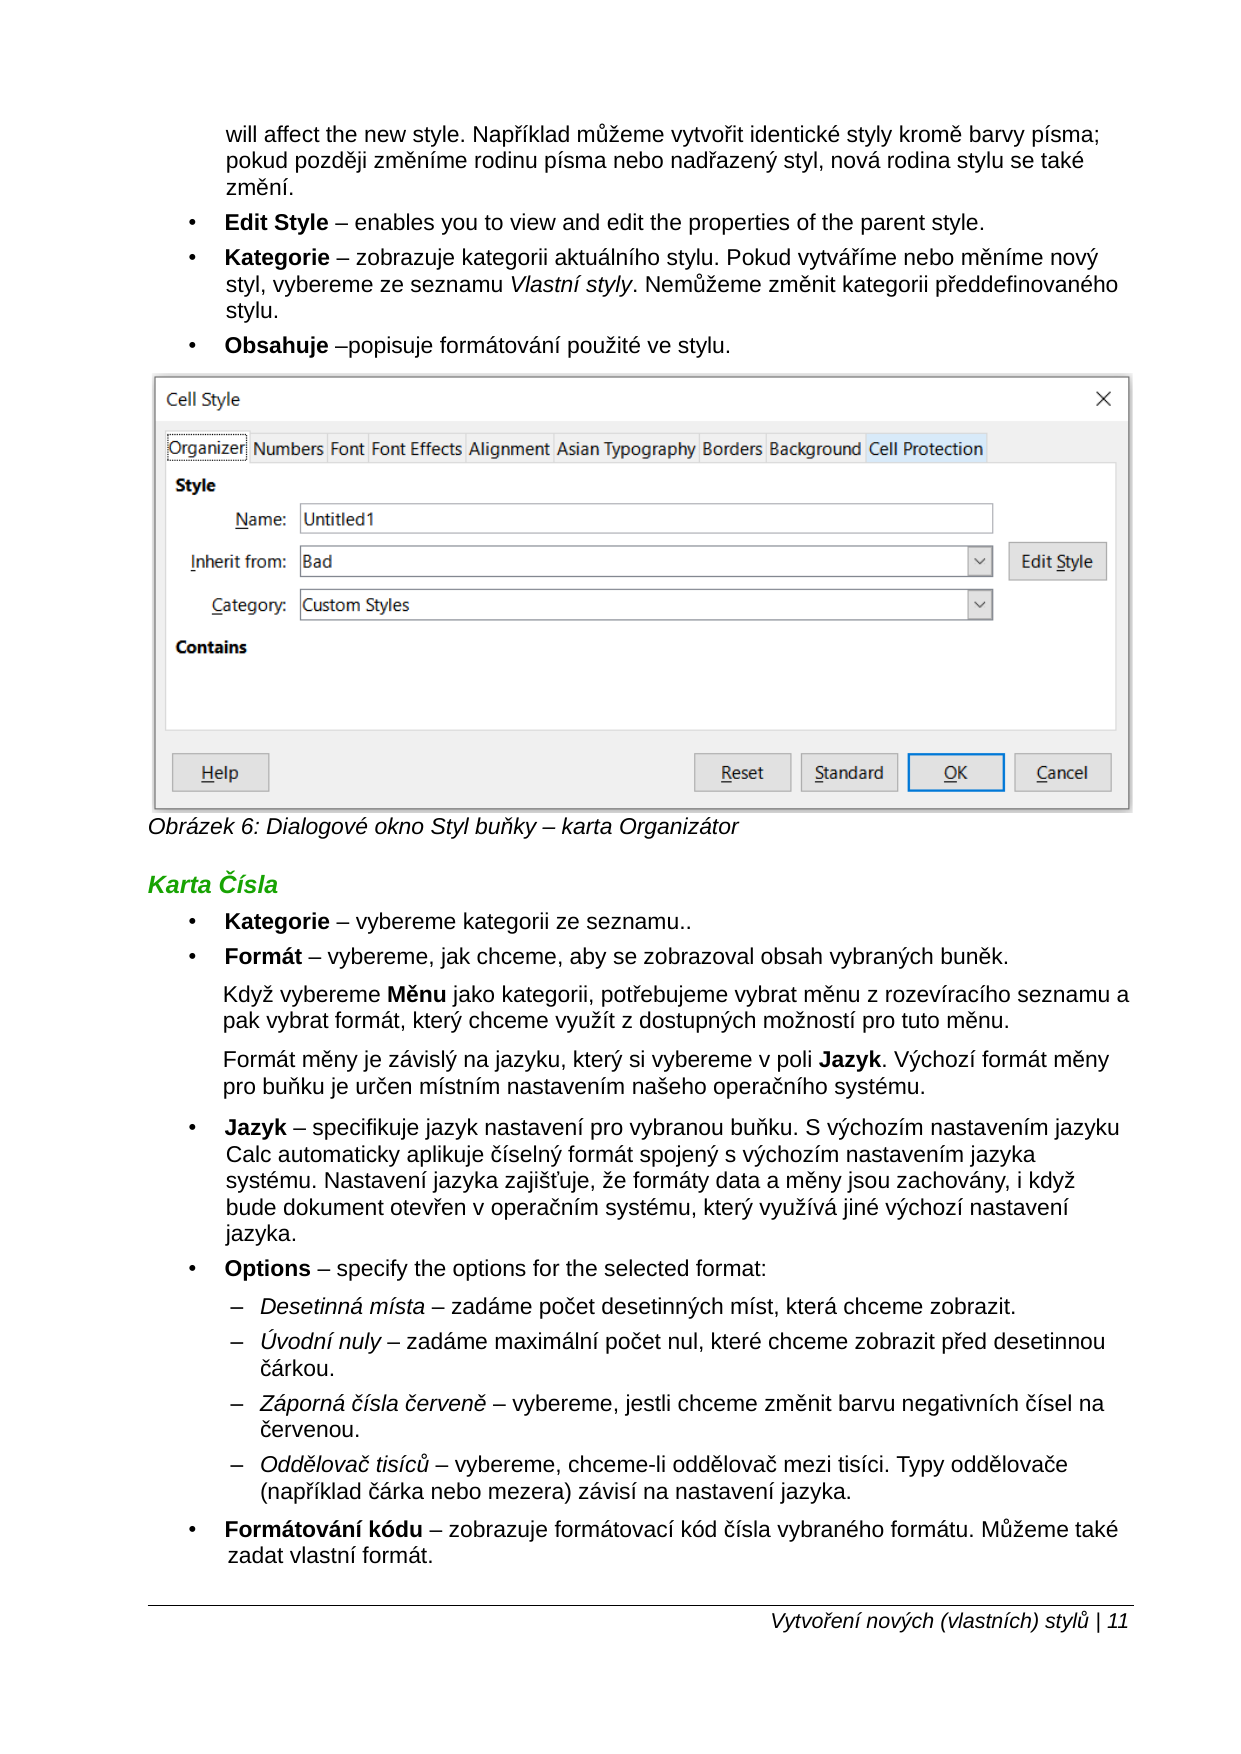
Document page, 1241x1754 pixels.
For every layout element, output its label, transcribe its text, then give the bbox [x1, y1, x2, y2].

list Oddělovač tisíců – vybereme, chceme-li oddělovač mezi tisíci. Typy oddělovače (například čárka nebo mezera) závisí na nastavení jazyka. [230, 1451, 1134, 1504]
list Formát – vybereme, jak chceme, aby se zobrazoval obsah vybraných buněk. [185, 940, 1134, 972]
picture [151, 373, 1133, 813]
text Když vybereme Měnu jako kategorii, potřebujeme vybrat měnu z rozevíracího seznamu a pak vybrat formát, který chceme využít z dostupných možností pro tuto měnu. [223, 981, 1134, 1034]
list Formátování kódu – zobrazuje formátovací kód čísla vybraného formátu. Můžeme také zadat vlastní formát. [185, 1513, 1134, 1572]
list Kategorie – zobrazuje kategorii aktuálního stylu. Pokud vytváříme nebo měníme nový styl, vybereme ze seznamu Vlastní styly. Nemůžeme změnit kategorii předdefinovaného stylu. [185, 241, 1134, 323]
list Záporná čísla červeně – vybereme, jestli chceme změnit barvu negativních čísel na červenou. [230, 1390, 1134, 1443]
list Úvodní nuly – zadáme maximální počet nul, které chceme zobrazit před desetinnou čárkou. [230, 1328, 1134, 1381]
list Kategorie – vybereme kategorii ze seznamu.. [185, 905, 1134, 934]
list Jazyk – specifikuje jazyk nastavení pro vybranou buňku. S výchozím nastavením jazyku Calc automaticky aplikuje číselný formát spojený s výchozím nastavením jazyka systému. Nastavení jazyka zajišťuje, že formáty data a měny jsou zachovány, i když bude dokument otevřen v operačním systému, který využívá jiné výchozí nastavení jazyka. [185, 1111, 1134, 1246]
subtitle Karta Čísla [148, 870, 1134, 899]
list Edit Style – enables you to view and edit the properties of the parent style. [185, 206, 1134, 235]
text Formát měny je závislý na jazyku, který si vybereme v poli Jazyk. Výchozí formát měny pro buňku je určen místním nastavením našeho operačního systému. [223, 1046, 1134, 1099]
list Options – specify the options for the selected format: [185, 1252, 1134, 1284]
list Desetinná místa – zadáme počet desetinných míst, která chceme zobrazit. [230, 1293, 1134, 1319]
list will affect the new style. Například můžeme vytvořit identické styly kromě barvy písma; pokud později změníme rodinu písma nebo nadřazený styl, nová rodina stylu se také změní. [185, 118, 1134, 200]
list Obsahuje –popisuje formátování použité ve stylu. [185, 329, 1134, 361]
text Obrázek 6: Dialogové okno Styl buňky – karta Organizátor [148, 373, 1137, 839]
